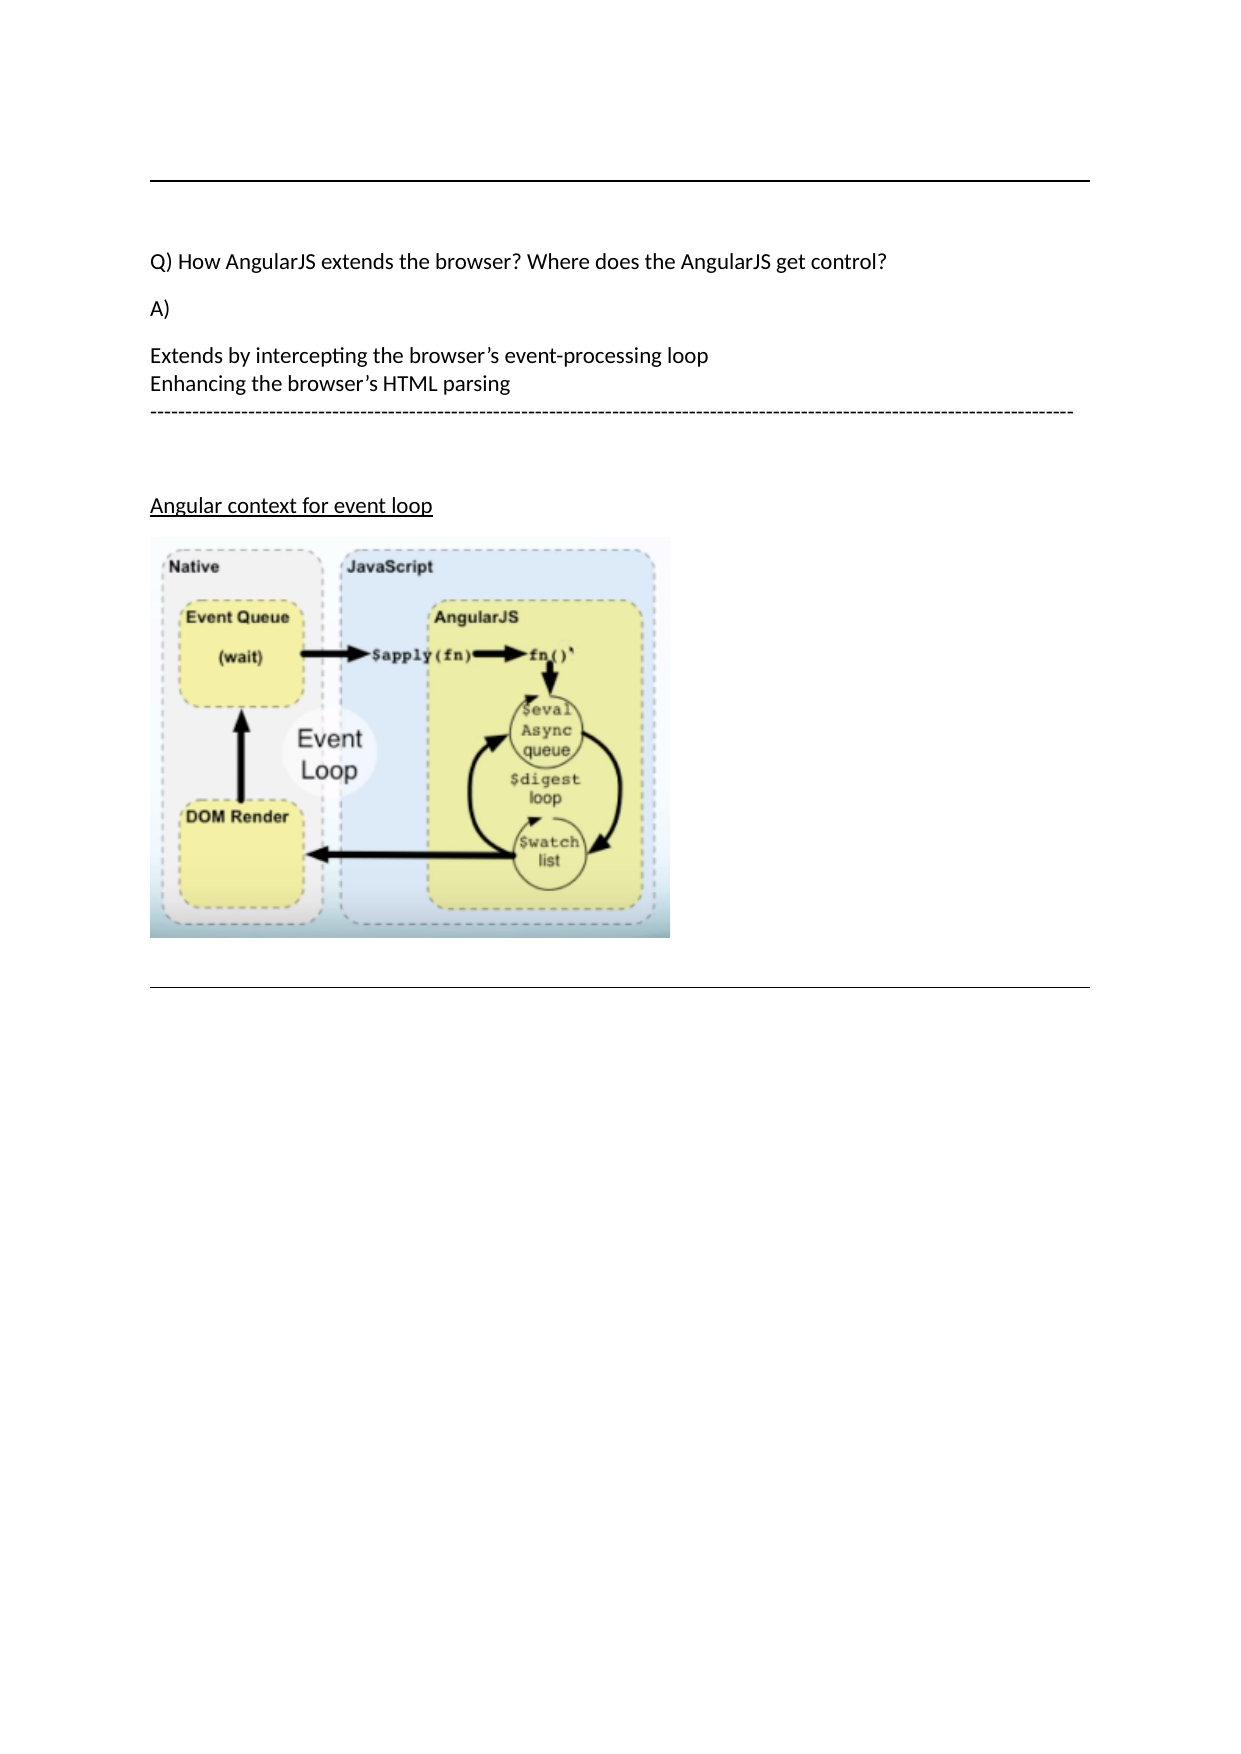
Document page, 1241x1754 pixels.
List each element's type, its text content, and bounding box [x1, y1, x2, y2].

text ------------------------------------------------------------------------------------------------------------------------------------ [150, 397, 1090, 425]
picture [150, 537, 671, 938]
text Extends by intercepting the browser’s event-processing loop [150, 341, 1090, 369]
text A) [150, 294, 1090, 322]
text Q) How AngularJS extends the browser? Where does the AngularJS get control? [150, 247, 1090, 275]
text Enhancing the browser’s HTML parsing [150, 369, 1090, 397]
text Angular context for event loop [150, 491, 1090, 519]
